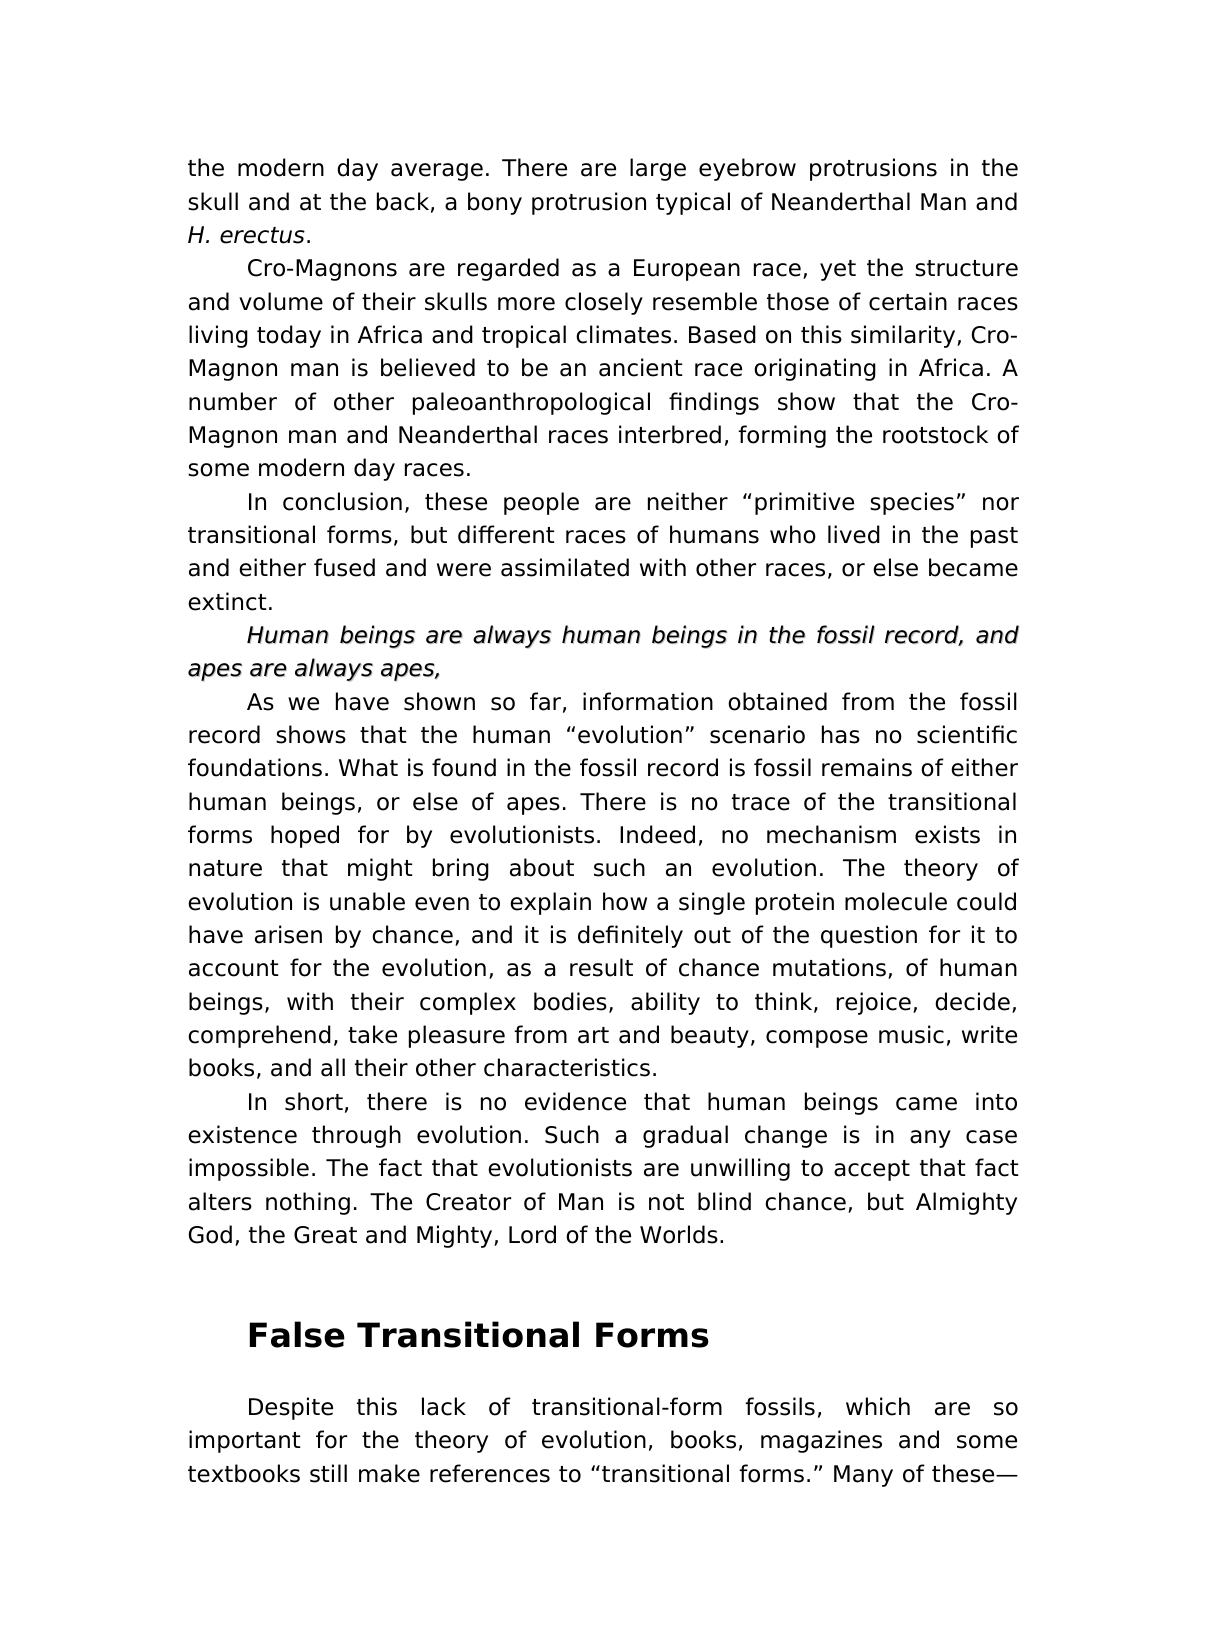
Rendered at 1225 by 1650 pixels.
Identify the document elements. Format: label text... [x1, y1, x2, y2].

text In conclusion, these people are neither “primitive species” nor transitional forms, but different races of humans who lived in the past and either fused and were assimilated with other races, or else became extinct. [187, 483, 1020, 617]
text Despite this lack of transitional-form fossils, which are so important for the theory of evolution, books, magazines and some textbooks still make references to “transitional forms.” Many of these— [187, 1389, 1020, 1489]
text In short, there is no evidence that human beings came into existence through evolution. Such a gradual change is in any case impossible. The fact that evolutionists are unwilling to accept that fact alters nothing. The Creator of Man is not blind chance, but Almighty God, the Great and Mighty, Lord of the Worlds. [187, 1083, 1020, 1250]
text Cro-Magnons are regarded as a European race, yet the structure and volume of their skulls more closely resemble those of certain races living today in Africa and tropical climates. Based on this similarity, Cro-Magnon man is believed to be an ancient race originating in Africa. A number of other paleoanthropological findings show that the Cro-Magnon man and Neanderthal races interbred, forming the rootstock of some modern day races. [187, 250, 1020, 483]
text the modern day average. There are large eyebrow protrusions in the skull and at the back, a bony protrusion typical of Neanderthal Man and H. erectus. [187, 150, 1020, 250]
text As we have shown so far, information obtained from the fossil record shows that the human “evolution” scenario has no scientific foundations. What is found in the fossil record is fossil remains of either human beings, or else of apes. There is no trace of the transitional forms hoped for by evolutionists. Indeed, no mechanism exists in nature that might bring about such an evolution. The theory of evolution is unable even to explain how a single protein molecule could have arisen by chance, and it is definitely out of the question for it to account for the evolution, as a result of chance mutations, of human beings, with their complex bodies, ability to think, rejoice, decide, comprehend, take pleasure from art and beauty, compose music, write books, and all their other characteristics. [187, 683, 1020, 1083]
text False Transitional Forms [187, 1317, 1020, 1356]
text Human beings are always human beings in the fossil record, and apes are always apes, [187, 617, 1020, 683]
